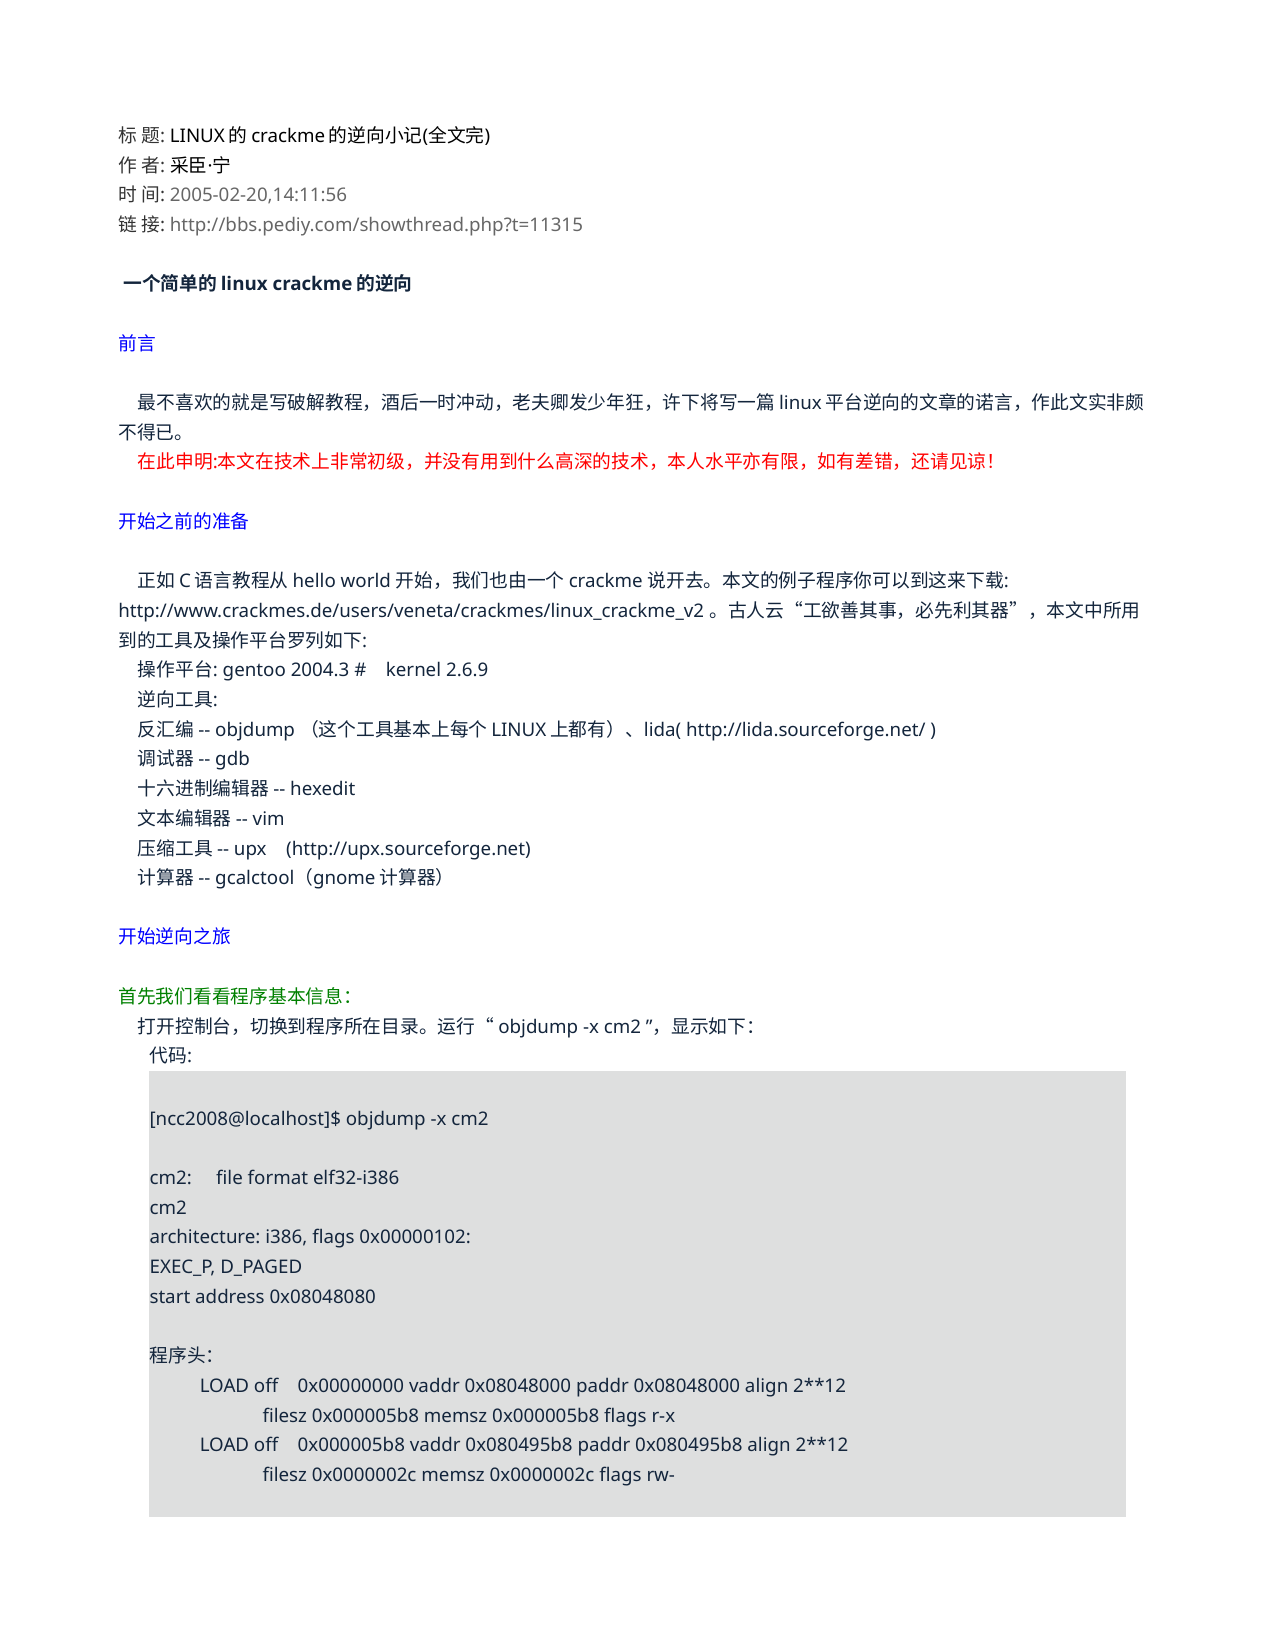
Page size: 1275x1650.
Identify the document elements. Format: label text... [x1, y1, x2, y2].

text filesz 0x0000002c memsz 0x0000002c flags rw- [149, 1457, 1126, 1487]
text 程序头： [149, 1338, 1126, 1368]
text cm2: file format elf32-i386 [149, 1160, 1126, 1190]
text 标 题: LINUX的crackme的逆向小记(全文完) 作 者: 采臣·宁 时 间: 2005-02-20,14:11:56 链 接: http://bbs.pediy.com/showthread.php?t=11315 一个简单的linux crackme的逆向 前言 最不喜欢的就是写破解教程，酒后一时冲动，老夫卿发少年狂，许下将写一篇linux平台逆向的文章的诺言，作此文实非颇不得已。 在此申明:本文在技术上非常初级，并没有用到什么高深的技术，本人水平亦有限，如有差错，还请见谅！ 开始之前的准备 正如C语言教程从 hello world 开始，我们也由一个 crackme 说开去。本文的例子程序你可以到这来下载: http://www.crackmes.de/users/veneta/crackmes/linux_crackme_v2 。古人云“工欲善其事，必先利其器”，本文中所用到的工具及操作平台罗列如下: 操作平台: gentoo 2004.3 # kernel 2.6.9 逆向工具: 反汇编 -- objdump （这个工具基本上每个LINUX上都有）、lida( http://lida.sourceforge.net/ ) 调试器 -- gdb 十六进制编辑器 -- hexedit 文本编辑器 -- vim 压缩工具 -- upx (http://upx.sourceforge.net) 计算器 -- gcalctool（gnome计算器） 开始逆向之旅 首先我们看看程序基本信息： 打开控制台，切换到程序所在目录。运行“ objdump -x cm2 ”，显示如下： [118, 118, 1157, 1038]
text filesz 0x000005b8 memsz 0x000005b8 flags r-x [149, 1398, 1126, 1427]
text 代码: [149, 1038, 1126, 1068]
text start address 0x08048080 [149, 1279, 1126, 1309]
text LOAD off 0x000005b8 vaddr 0x080495b8 paddr 0x080495b8 align 2**12 [149, 1427, 1126, 1457]
text cm2 [149, 1190, 1126, 1220]
text [ncc2008@localhost]$ objdump -x cm2 [149, 1101, 1126, 1131]
text architecture: i386, flags 0x00000102: [149, 1220, 1126, 1249]
text LOAD off 0x00000000 vaddr 0x08048000 paddr 0x08048000 align 2**12 [149, 1368, 1126, 1398]
text EXEC_P, D_PAGED [149, 1249, 1126, 1279]
